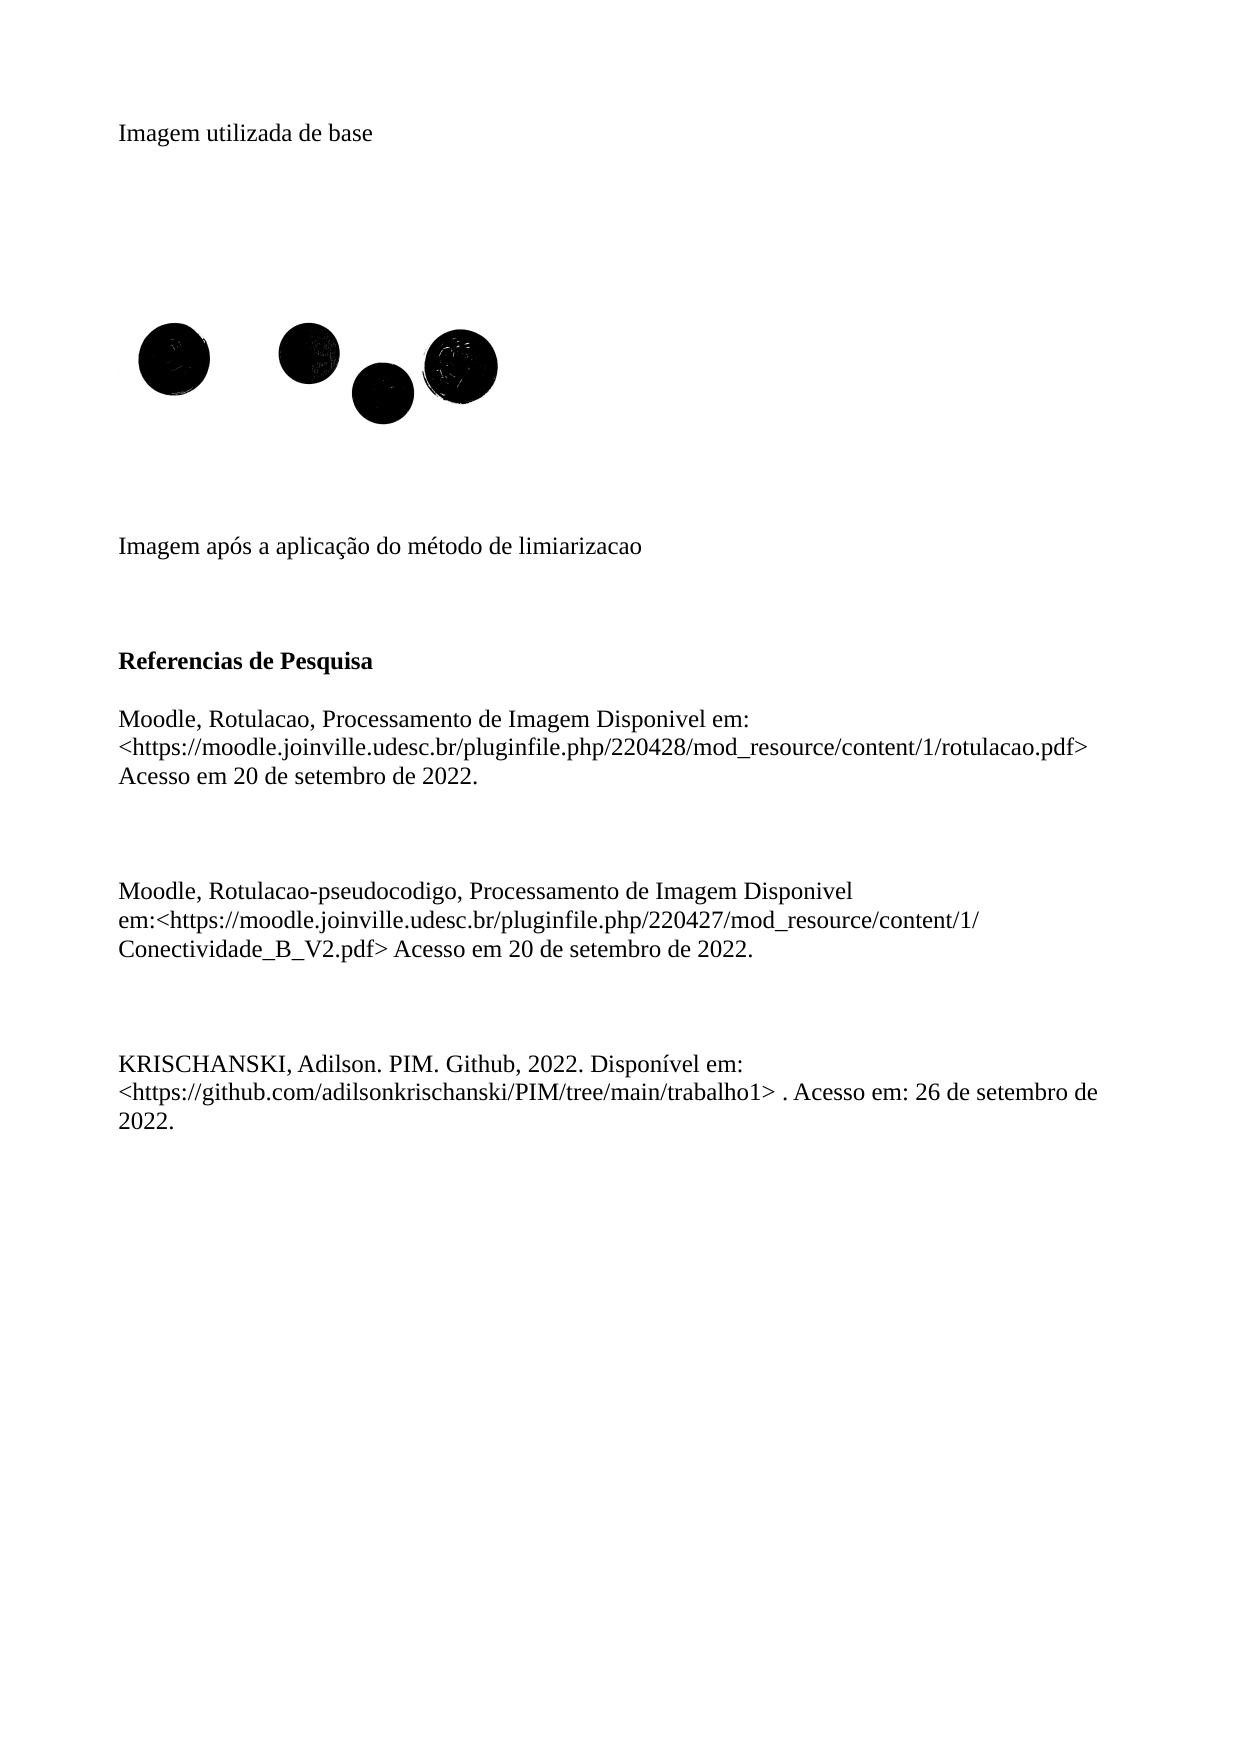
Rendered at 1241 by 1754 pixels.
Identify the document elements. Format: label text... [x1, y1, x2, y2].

text Imagem utilizada de base [118, 118, 1122, 147]
text Referencias de Pesquisa [118, 646, 1122, 675]
picture [118, 231, 519, 532]
text KRISCHANSKI, Adilson. PIM. Github, 2022. Disponível em: <https://github.com/adilsonkrischanski/PIM/tree/main/trabalho1> . Acesso em: 26 de setembro de 2022. [118, 1049, 1122, 1135]
text Imagem após a aplicação do método de limiarizacao [118, 531, 1122, 560]
text Moodle, Rotulacao-pseudocodigo, Processamento de Imagem Disponivel em:<https://moodle.joinville.udesc.br/pluginfile.php/220427/mod_resource/content/1/Conectividade_B_V2.pdf> Acesso em 20 de setembro de 2022. [118, 876, 1122, 962]
text Moodle, Rotulacao, Processamento de Imagem Disponivel em: <https://moodle.joinville.udesc.br/pluginfile.php/220428/mod_resource/content/1/rotulacao.pdf> Acesso em 20 de setembro de 2022. [118, 704, 1122, 790]
